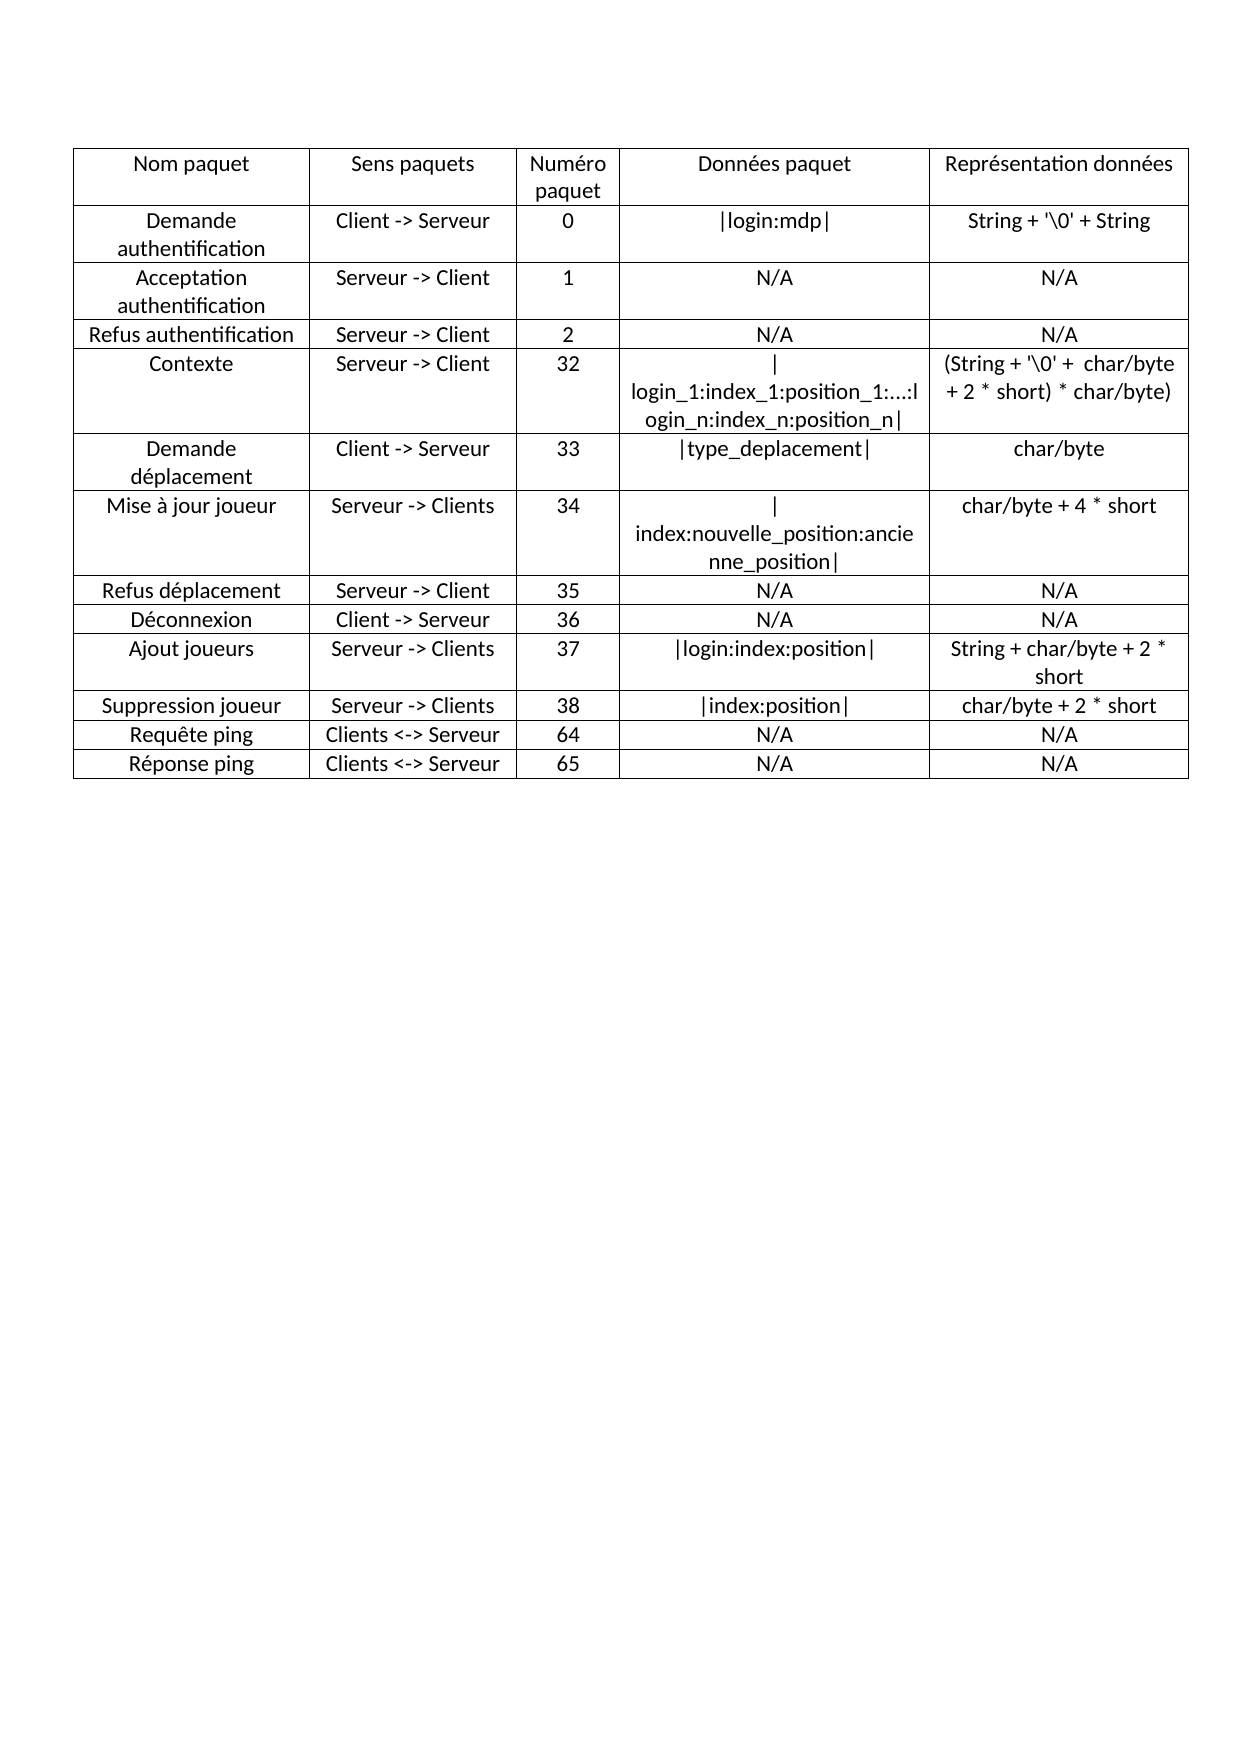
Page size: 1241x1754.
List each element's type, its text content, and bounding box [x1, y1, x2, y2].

table_cell Ajout joueurs [74, 634, 309, 690]
table_header Numéro paquet [517, 149, 619, 205]
table_cell Réponse ping [74, 750, 309, 778]
table_cell N/A [930, 320, 1188, 348]
table_cell Client -> Serveur [310, 434, 516, 490]
table_cell Clients <-> Serveur [310, 750, 516, 778]
table_cell Requête ping [74, 721, 309, 748]
table_cell N/A [620, 576, 929, 604]
table_cell N/A [930, 576, 1188, 604]
table_cell Refus authentification [74, 320, 309, 348]
table_cell Demande authentification [74, 206, 309, 262]
table_cell 65 [517, 750, 619, 778]
table_cell Demande déplacement [74, 434, 309, 490]
table_cell Suppression joueur [74, 691, 309, 719]
table_cell 37 [517, 634, 619, 690]
table_cell char/byte + 4 * short [930, 491, 1188, 575]
table_cell String + char/byte + 2 * short [930, 634, 1188, 690]
table_cell Serveur -> Clients [310, 691, 516, 719]
table_cell (String + '\0' + char/byte + 2 * short) * char/byte) [930, 349, 1188, 433]
table_cell 34 [517, 491, 619, 575]
table_cell N/A [930, 605, 1188, 633]
table_cell Serveur -> Clients [310, 491, 516, 575]
table_cell 35 [517, 576, 619, 604]
table_cell 33 [517, 434, 619, 490]
table_cell N/A [620, 320, 929, 348]
table_cell Client -> Serveur [310, 605, 516, 633]
table_cell Mise à jour joueur [74, 491, 309, 575]
table_cell N/A [930, 263, 1188, 319]
table_cell |type_deplacement| [620, 434, 929, 490]
table_cell Serveur -> Client [310, 320, 516, 348]
table_header Représentation données [930, 149, 1188, 205]
table_cell 38 [517, 691, 619, 719]
table_cell N/A [620, 605, 929, 633]
table_cell char/byte + 2 * short [930, 691, 1188, 719]
table_cell 64 [517, 721, 619, 748]
table_cell Contexte [74, 349, 309, 433]
table_cell |index:nouvelle_position:ancienne_position| [620, 491, 929, 575]
table_cell |login_1:index_1:position_1:...:login_n:index_n:position_n| [620, 349, 929, 433]
table_header Nom paquet [74, 149, 309, 205]
table_header Données paquet [620, 149, 929, 205]
table_cell Serveur -> Client [310, 263, 516, 319]
table_cell 2 [517, 320, 619, 348]
table_cell Refus déplacement [74, 576, 309, 604]
table_cell 32 [517, 349, 619, 433]
table_cell |index:position| [620, 691, 929, 719]
table_cell 36 [517, 605, 619, 633]
table_header Sens paquets [310, 149, 516, 205]
table_cell N/A [930, 721, 1188, 748]
table_cell char/byte [930, 434, 1188, 490]
table_cell |login:mdp| [620, 206, 929, 262]
table_cell N/A [620, 721, 929, 748]
table_cell 1 [517, 263, 619, 319]
table_cell String + '\0' + String [930, 206, 1188, 262]
table_cell Clients <-> Serveur [310, 721, 516, 748]
table_cell 0 [517, 206, 619, 262]
table_cell Serveur -> Client [310, 349, 516, 433]
table_cell Acceptation authentification [74, 263, 309, 319]
table_cell Client -> Serveur [310, 206, 516, 262]
table_cell N/A [930, 750, 1188, 778]
table_cell |login:index:position| [620, 634, 929, 690]
table_cell Serveur -> Clients [310, 634, 516, 690]
table_cell Déconnexion [74, 605, 309, 633]
table_cell Serveur -> Client [310, 576, 516, 604]
table_cell N/A [620, 263, 929, 319]
table_cell N/A [620, 750, 929, 778]
